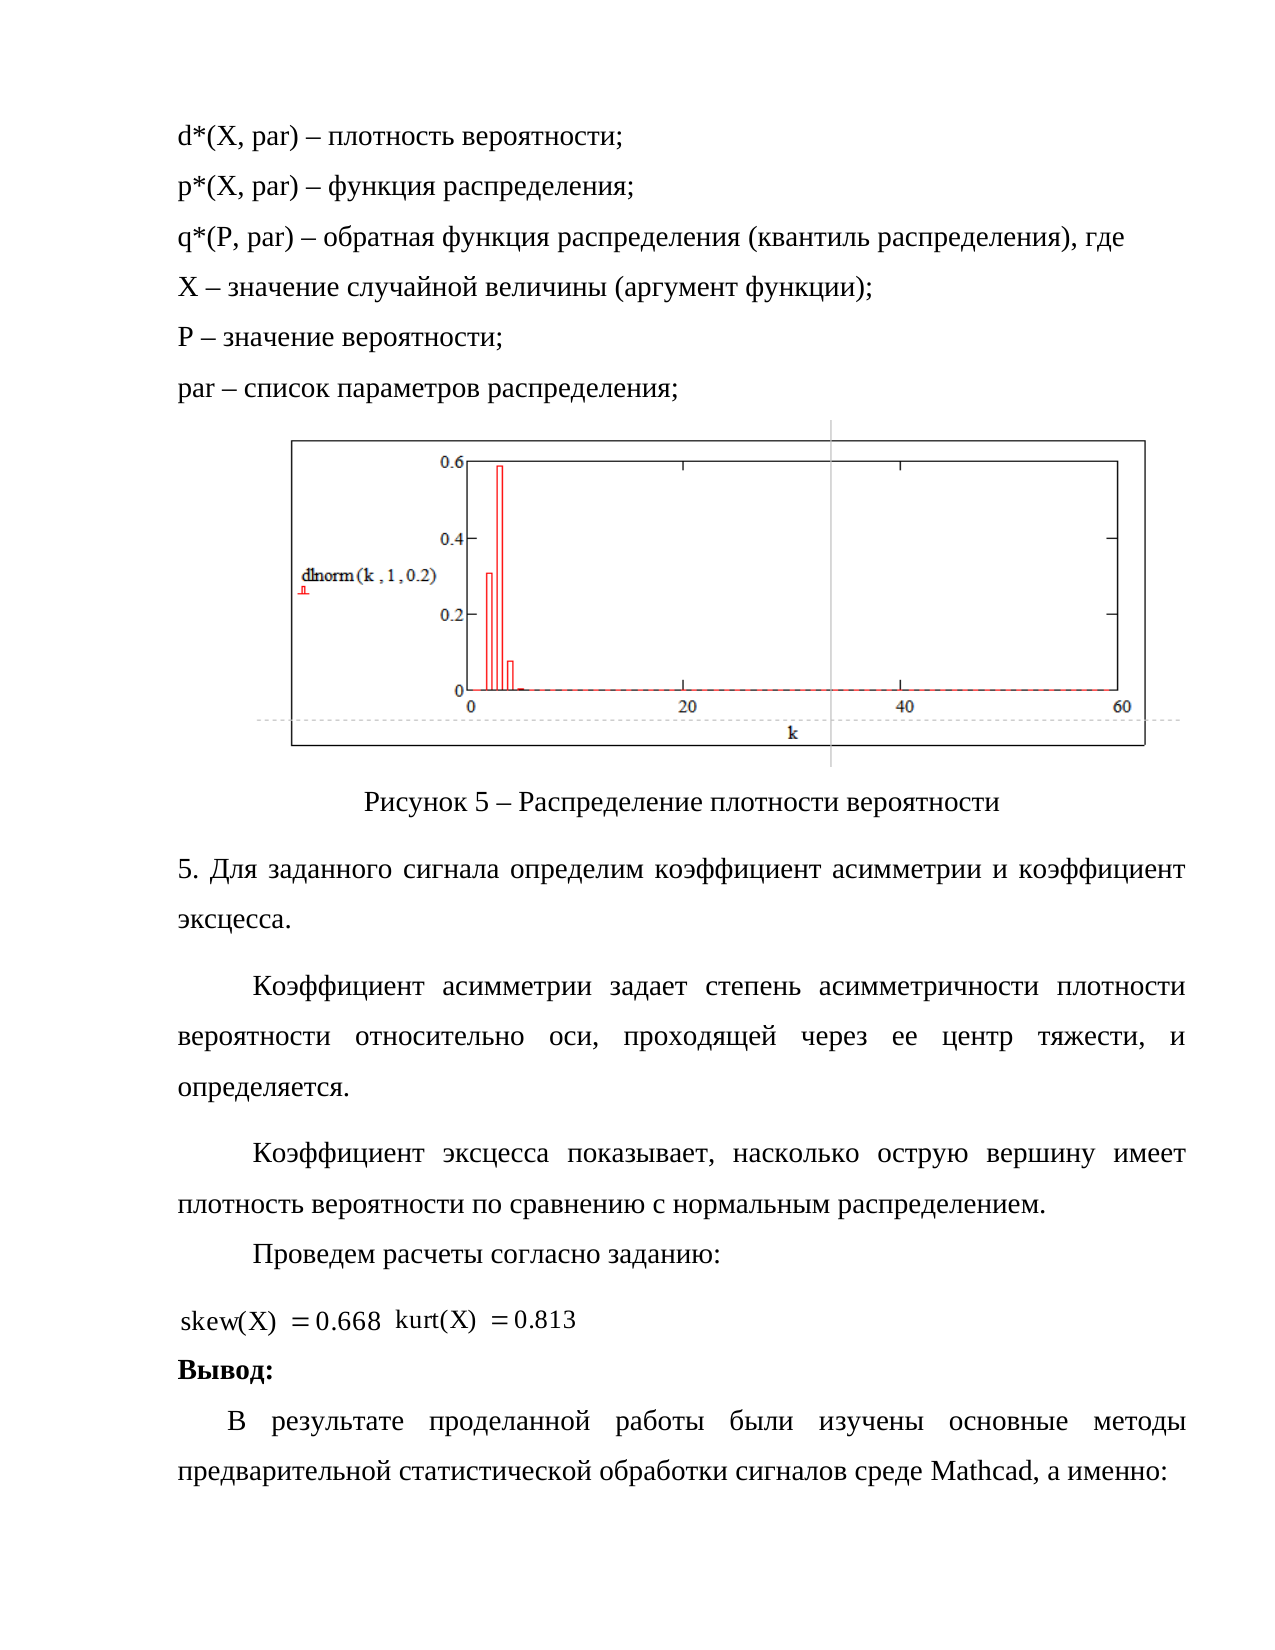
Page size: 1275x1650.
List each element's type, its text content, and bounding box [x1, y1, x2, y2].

text d*(X, par) – плотность вероятности; [177, 118, 1186, 152]
text par – список параметров распределения; [177, 370, 1186, 403]
text P – значение вероятности; [177, 319, 1186, 353]
text q*(P, par) – обратная функция распределения (квантиль распределения), где [177, 219, 1186, 252]
text Вывод: [177, 1352, 1186, 1386]
text Коэффициент асимметрии задает степень асимметричности плотности вероятности относительно оси, проходящей через ее центр тяжести, и определяется. [177, 968, 1186, 1102]
text Коэффициент эксцесса показывает, насколько острую вершину имеет плотность вероятности по сравнению с нормальным распределением. [177, 1136, 1186, 1219]
text Рисунок 5 – Распределение плотности вероятности [177, 420, 1186, 817]
text Проведем расчеты согласно заданию: [177, 1236, 1186, 1270]
text X – значение случайной величины (аргумент функции); [177, 269, 1186, 303]
text p*(X, par) – функция распределения; [177, 168, 1186, 202]
text В результате проделанной работы были изучены основные методы предварительной статистической обработки сигналов среде Mathcad, а именно: [177, 1403, 1186, 1487]
text 5. Для заданного сигнала определим коэффициент асимметрии и коэффициент эксцесса. [177, 851, 1186, 934]
picture [255, 420, 1183, 767]
